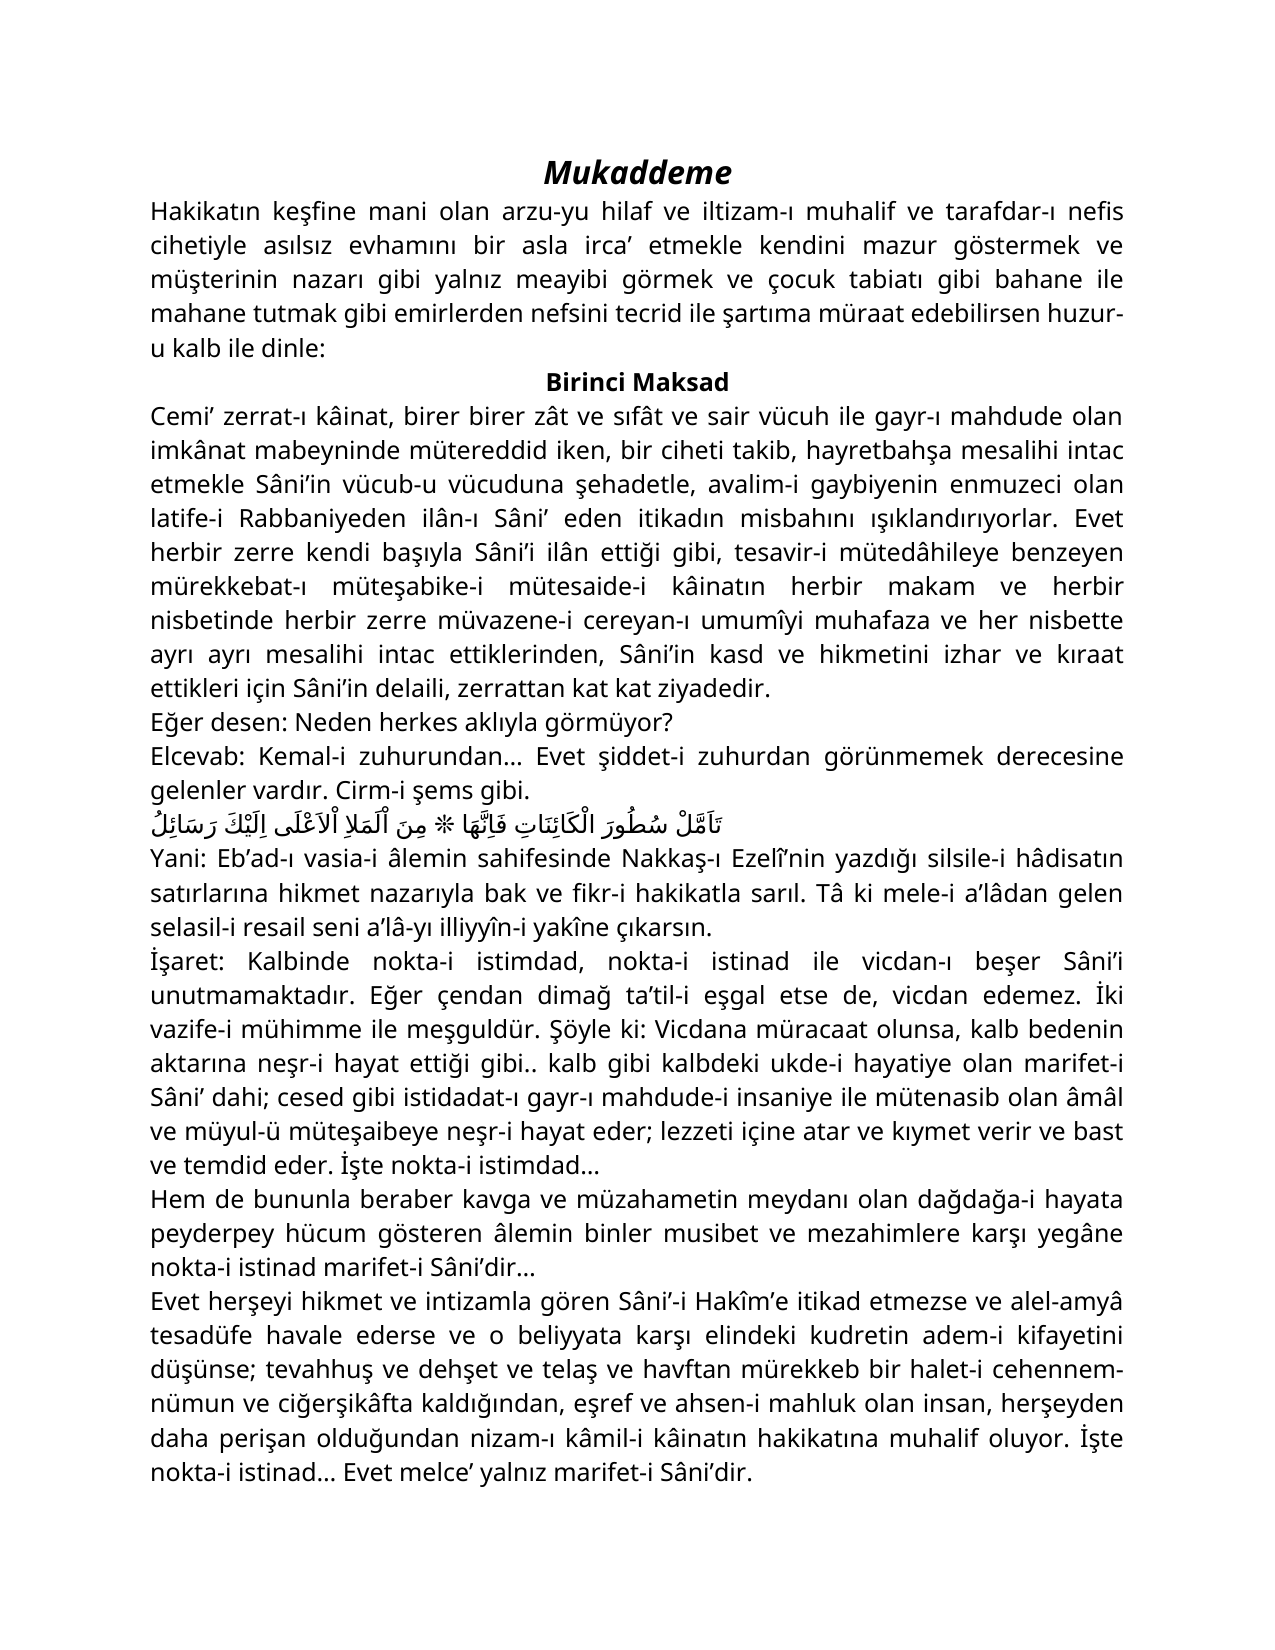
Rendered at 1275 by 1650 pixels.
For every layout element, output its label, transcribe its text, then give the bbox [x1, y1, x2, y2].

text Eğer desen: Neden herkes aklıyla görmüyor? [150, 705, 1125, 739]
text Yani: Eb’ad-ı vasia-i âlemin sahifesinde Nakkaş-ı Ezelî’nin yazdığı silsile-i hâdisatın satırlarına hikmet nazarıyla bak ve fikr-i hakikatla sarıl. Tâ ki mele-i a’lâdan gelen selasil-i resail seni a’lâ-yı illiyyîn-i yakîne çıkarsın. [150, 841, 1125, 943]
text تَاَمَّلْ سُطُورَ الْكَائِنَاتِ فَاِنَّهَا ❊ مِنَ اْلَمَلاِ اْلاَعْلَى اِلَيْكَ رَسَائِلُ [150, 807, 1125, 841]
text Hakikatın keşfine mani olan arzu-yu hilaf ve iltizam-ı muhalif ve tarafdar-ı nefis cihetiyle asılsız evhamını bir asla irca’ etmekle kendini mazur göstermek ve müşterinin nazarı gibi yalnız meayibi görmek ve çocuk tabiatı gibi bahane ile mahane tutmak gibi emirlerden nefsini tecrid ile şartıma müraat edebilirsen huzur-u kalb ile dinle: [150, 194, 1125, 364]
subtitle Mukaddeme [150, 150, 1125, 194]
subtitle Birinci Maksad [150, 364, 1125, 398]
text İşaret: Kalbinde nokta-i istimdad, nokta-i istinad ile vicdan-ı beşer Sâni’i unutmamaktadır. Eğer çendan dimağ ta’til-i eşgal etse de, vicdan edemez. İki vazife-i mühimme ile meşguldür. Şöyle ki: Vicdana müracaat olunsa, kalb bedenin aktarına neşr-i hayat ettiği gibi.. kalb gibi kalbdeki ukde-i hayatiye olan marifet-i Sâni’ dahi; cesed gibi istidadat-ı gayr-ı mahdude-i insaniye ile mütenasib olan âmâl ve müyul-ü müteşaibeye neşr-i hayat eder; lezzeti içine atar ve kıymet verir ve bast ve temdid eder. İşte nokta-i istimdad… [150, 943, 1125, 1182]
text Elcevab: Kemal-i zuhurundan… Evet şiddet-i zuhurdan görünmemek derecesine gelenler vardır. Cirm-i şems gibi. [150, 739, 1125, 807]
text Hem de bununla beraber kavga ve müzahametin meydanı olan dağdağa-i hayata peyderpey hücum gösteren âlemin binler musibet ve mezahimlere karşı yegâne nokta-i istinad marifet-i Sâni’dir… [150, 1182, 1125, 1284]
text Cemi’ zerrat-ı kâinat, birer birer zât ve sıfât ve sair vücuh ile gayr-ı mahdude olan imkânat mabeyninde mütereddid iken, bir ciheti takib, hayretbahşa mesalihi intac etmekle Sâni’in vücub-u vücuduna şehadetle, avalim-i gaybiyenin enmuzeci olan latife-i Rabbaniyeden ilân-ı Sâni’ eden itikadın misbahını ışıklandırıyorlar. Evet herbir zerre kendi başıyla Sâni’i ilân ettiği gibi, tesavir-i mütedâhileye benzeyen mürekkebat-ı müteşabike-i mütesaide-i kâinatın herbir makam ve herbir nisbetinde herbir zerre müvazene-i cereyan-ı umumîyi muhafaza ve her nisbette ayrı ayrı mesalihi intac ettiklerinden, Sâni’in kasd ve hikmetini izhar ve kıraat ettikleri için Sâni’in delaili, zerrattan kat kat ziyadedir. [150, 398, 1125, 705]
text Evet herşeyi hikmet ve intizamla gören Sâni’-i Hakîm’e itikad etmezse ve alel-amyâ tesadüfe havale ederse ve o beliyyata karşı elindeki kudretin adem-i kifayetini düşünse; tevahhuş ve dehşet ve telaş ve havftan mürekkeb bir halet-i cehennem-nümun ve ciğerşikâfta kaldığından, eşref ve ahsen-i mahluk olan insan, herşeyden daha perişan olduğundan nizam-ı kâmil-i kâinatın hakikatına muhalif oluyor. İşte nokta-i istinad… Evet melce’ yalnız marifet-i Sâni’dir. [150, 1284, 1125, 1488]
